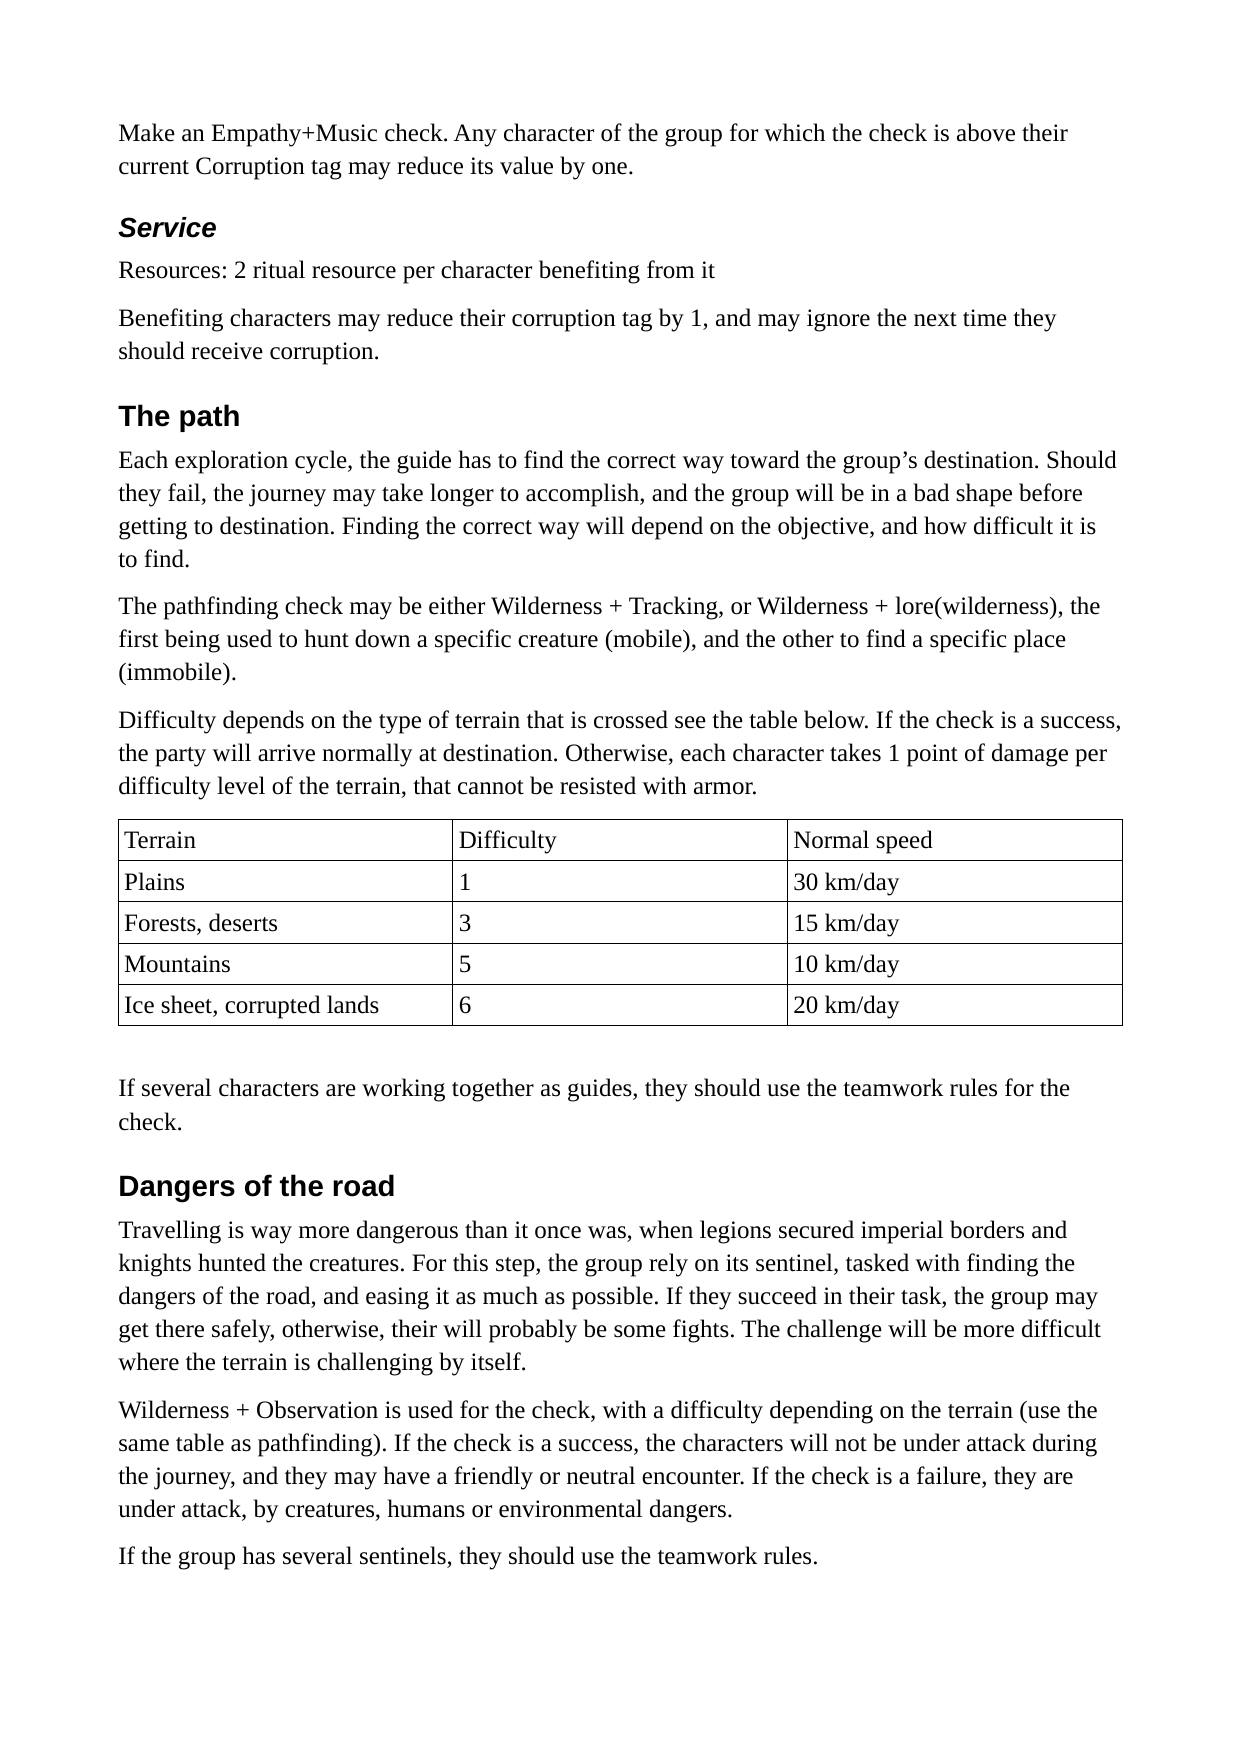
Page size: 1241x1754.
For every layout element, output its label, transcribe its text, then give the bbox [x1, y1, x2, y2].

text Resources: 2 ritual resource per character benefiting from it [118, 256, 1122, 284]
subtitle Dangers of the road [118, 1169, 1122, 1202]
text The pathfinding check may be either Wilderness + Tracking, or Wilderness + lore(wilderness), the first being used to hunt down a specific creature (mobile), and the other to find a specific place (immobile). [118, 591, 1122, 686]
table_cell Forests, deserts [119, 902, 452, 942]
table_cell Ice sheet, corrupted lands [119, 985, 452, 1025]
table_cell Plains [119, 861, 452, 901]
table_header Normal speed [788, 820, 1122, 860]
table_cell 10 km/day [788, 944, 1122, 984]
table_header Difficulty [453, 820, 787, 860]
table_cell Mountains [119, 944, 452, 984]
text Make an Empathy+Music check. Any character of the group for which the check is above their current Corruption tag may reduce its value by one. [118, 118, 1122, 180]
subtitle Service [118, 211, 1122, 243]
text Difficulty depends on the type of terrain that is crossed see the table below. If the check is a success, the party will arrive normally at destination. Otherwise, each character takes 1 point of damage per difficulty level of the terrain, that cannot be resisted with armor. [118, 705, 1122, 800]
text Travelling is way more dangerous than it once was, when legions secured imperial borders and knights hunted the creatures. For this step, the group rely on its sentinel, tasked with finding the dangers of the road, and easing it as much as possible. If they succeed in their task, the group may get there safely, otherwise, their will probably be some fights. The challenge will be more difficult where the terrain is challenging by itself. [118, 1215, 1122, 1376]
table_cell 15 km/day [788, 902, 1122, 942]
subtitle The path [118, 398, 1122, 432]
table_cell 6 [453, 985, 787, 1025]
text If several characters are working together as guides, they should use the teamwork rules for the check. [118, 1073, 1122, 1135]
text Benefiting characters may reduce their corruption tag by 1, and may ignore the next time they should receive corruption. [118, 303, 1122, 365]
table_header Terrain [119, 820, 452, 860]
table_cell 20 km/day [788, 985, 1122, 1025]
table_cell 30 km/day [788, 861, 1122, 901]
table_cell 1 [453, 861, 787, 901]
text Wilderness + Observation is used for the check, with a difficulty depending on the terrain (use the same table as pathfinding). If the check is a success, the characters will not be under attack during the journey, and they may have a friendly or neutral encounter. If the check is a failure, they are under attack, by creatures, humans or environmental dangers. [118, 1395, 1122, 1522]
text If the group has several sentinels, they should use the teamwork rules. [118, 1541, 1122, 1570]
table_cell 3 [453, 902, 787, 942]
text Each exploration cycle, the guide has to find the correct way toward the group’s destination. Should they fail, the journey may take longer to accomplish, and the group will be in a bad shape before getting to destination. Finding the correct way will depend on the objective, and how difficult it is to find. [118, 445, 1122, 572]
table_cell 5 [453, 944, 787, 984]
